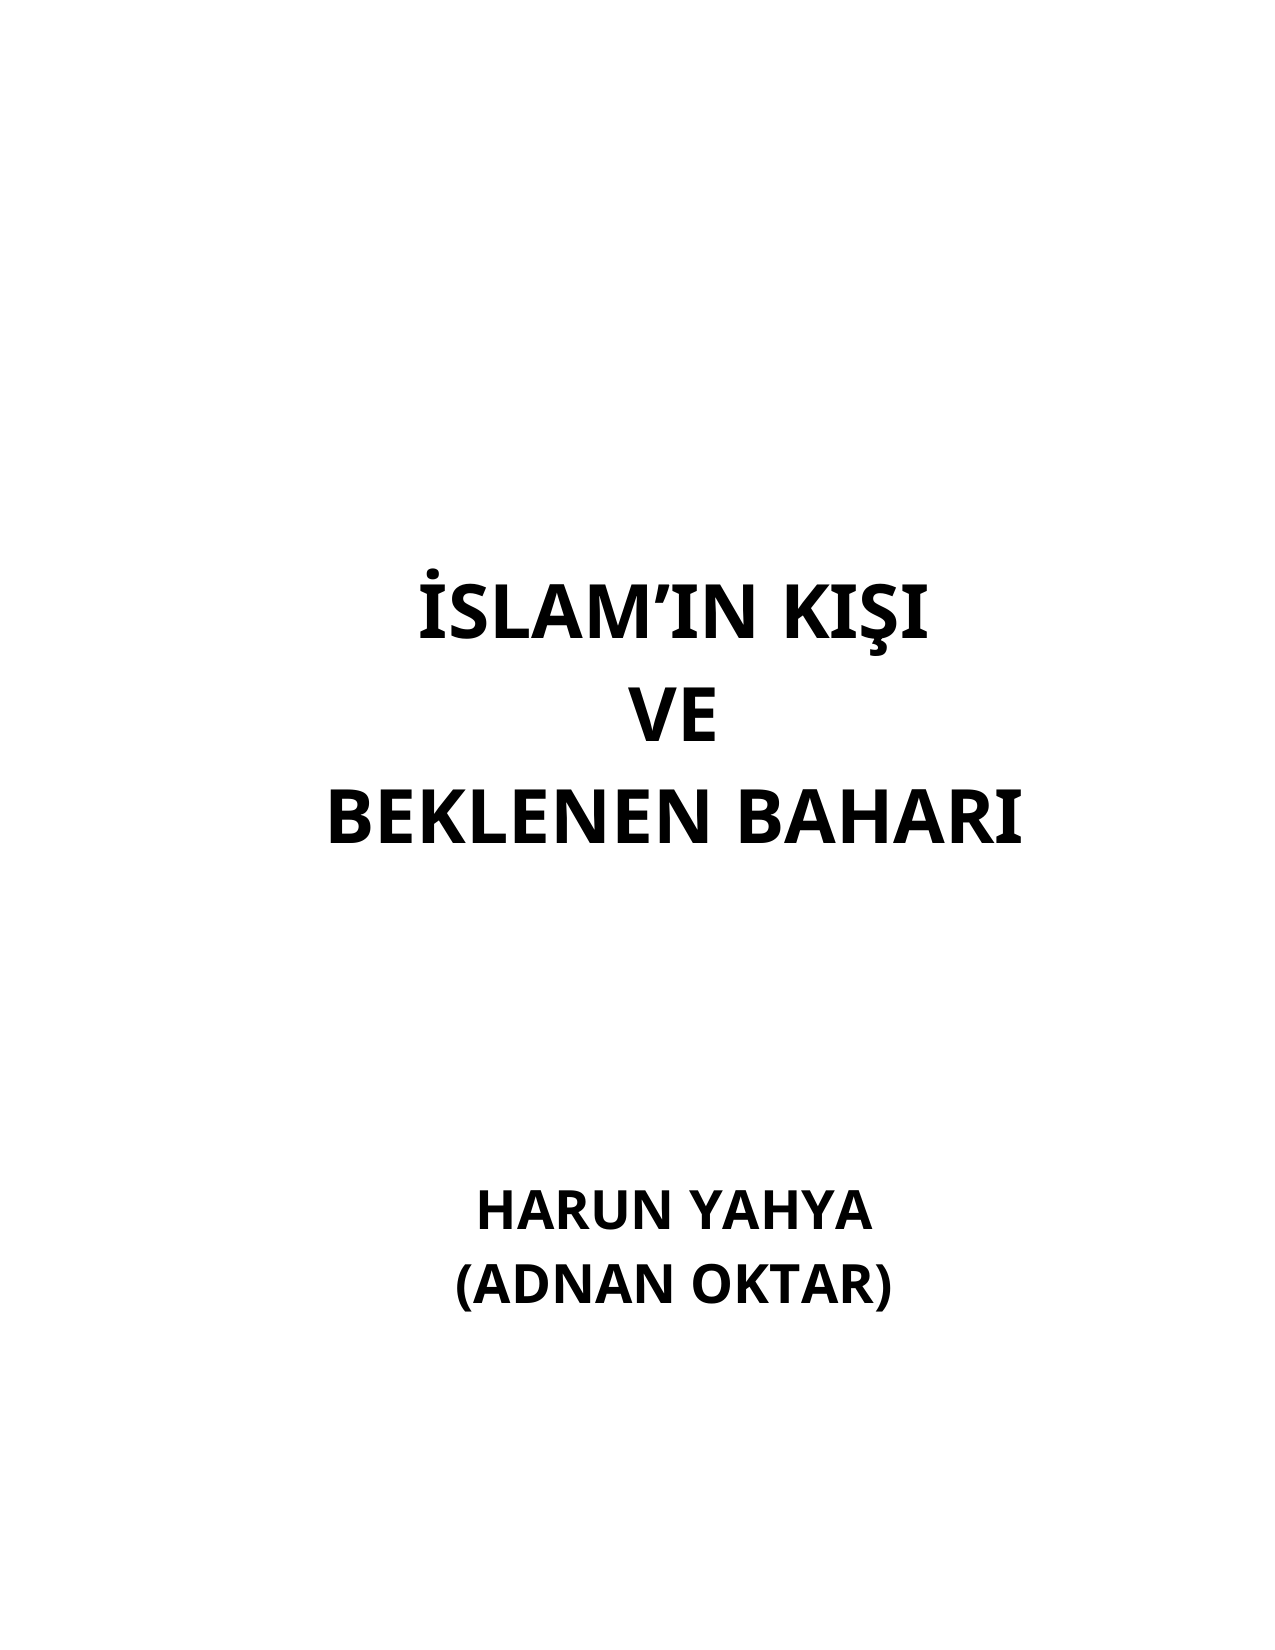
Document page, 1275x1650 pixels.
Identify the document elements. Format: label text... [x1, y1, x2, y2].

title İSLAM’IN KIŞI [134, 559, 1155, 661]
title BEKLENEN BAHARI [134, 763, 1155, 865]
text (ADNAN OKTAR) [134, 1246, 1155, 1319]
title VE [134, 661, 1155, 763]
text HARUN YAHYA [134, 1172, 1155, 1246]
